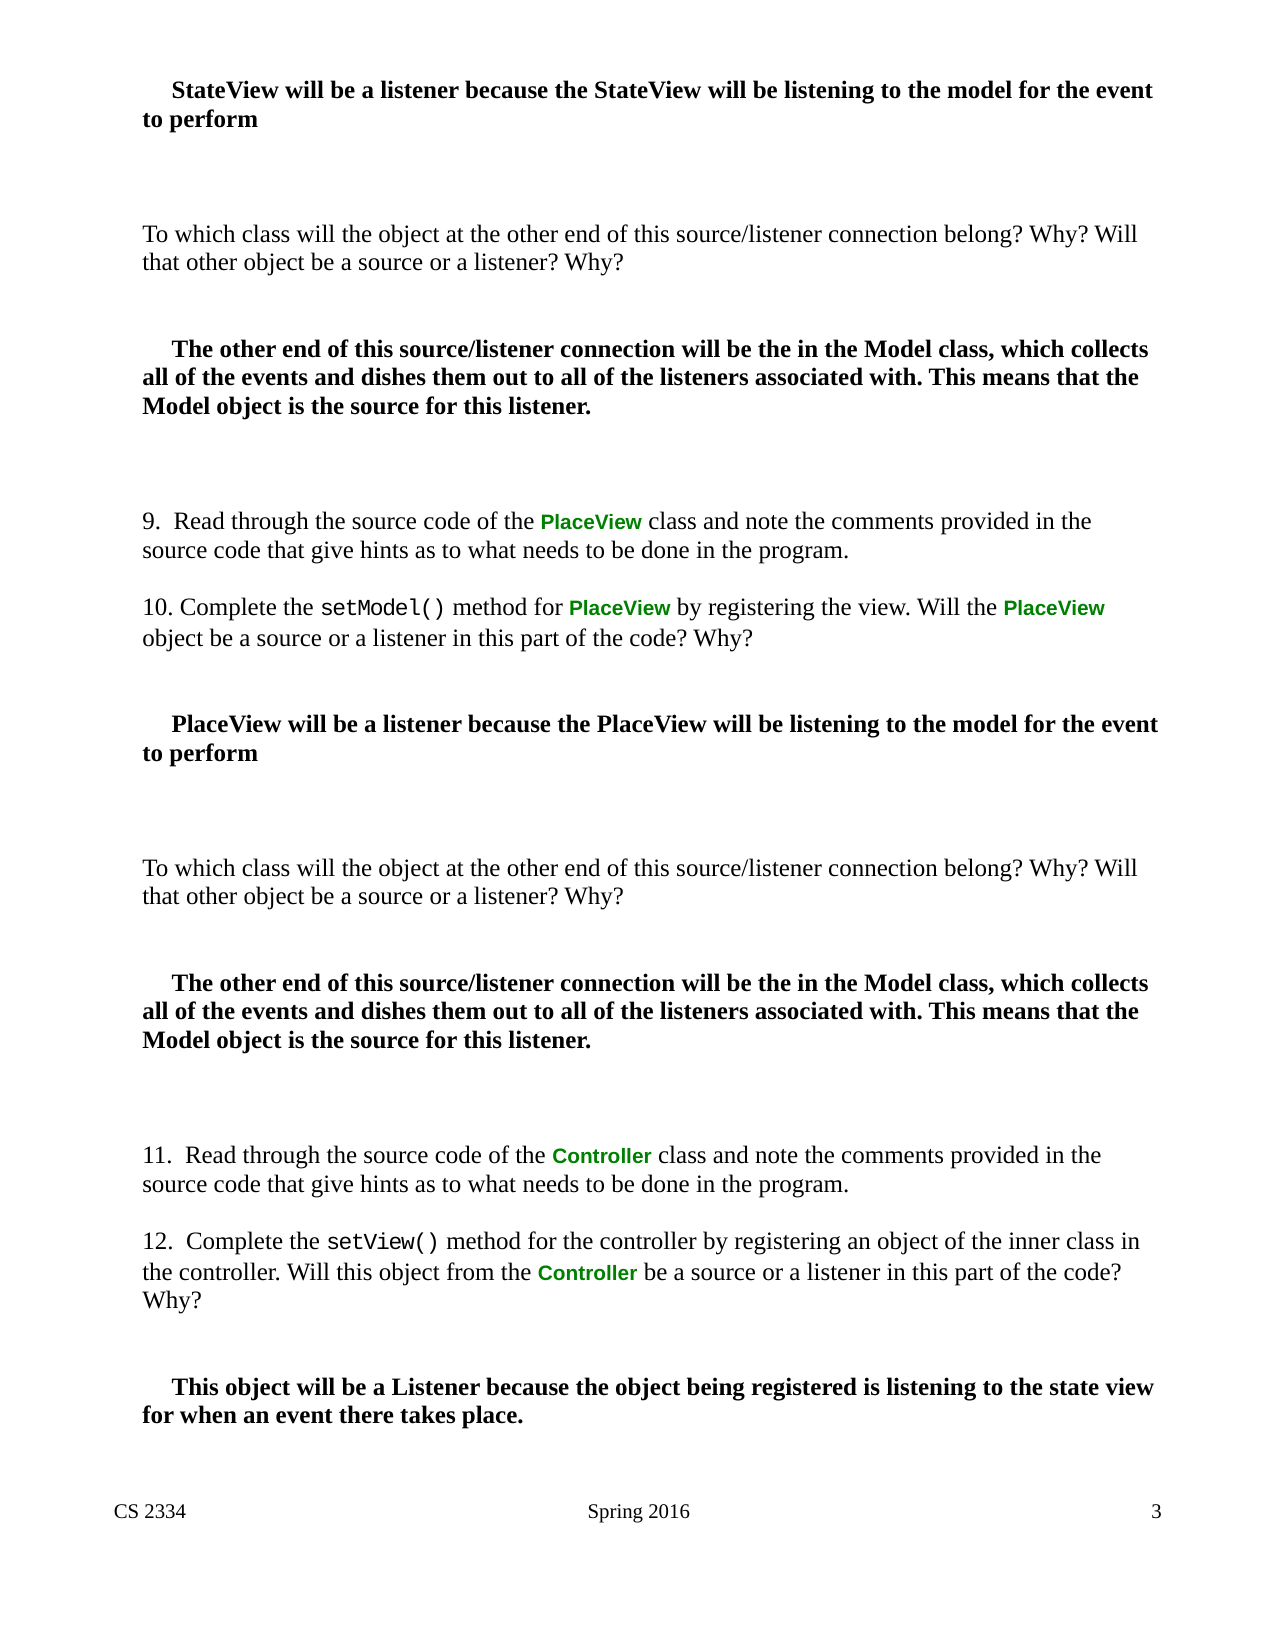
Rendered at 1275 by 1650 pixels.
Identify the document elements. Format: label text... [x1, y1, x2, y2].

list Read through the source code of the PlaceView class and note the comments provided in the source code that give hints as to what needs to be done in the program. [142, 506, 1162, 564]
text This object will be a Listener because the object being registered is listening to the state view for when an event there takes place. [142, 1372, 1162, 1429]
text that other object be a source or a listener? Why? [142, 881, 1162, 910]
text that other object be a source or a listener? Why? [142, 247, 1162, 276]
text To which class will the object at the other end of this source/listener connection belong? Why? Will [142, 853, 1162, 881]
list Read through the source code of the Controller class and note the comments provided in the source code that give hints as to what needs to be done in the program. [142, 1140, 1162, 1198]
text StateView will be a listener because the StateView will be listening to the model for the event to perform [142, 75, 1162, 132]
list Complete the setModel() method for PlaceView by registering the view. Will the PlaceView object be a source or a listener in this part of the code? Why? [142, 592, 1162, 651]
list Complete the setView() method for the controller by registering an object of the inner class in the controller. Will this object from the Controller be a source or a listener in this part of the code? Why? [142, 1226, 1162, 1314]
text To which class will the object at the other end of this source/listener connection belong? Why? Will [142, 219, 1162, 247]
text The other end of this source/listener connection will be the in the Model class, which collects all of the events and dishes them out to all of the listeners associated with. This means that the Model object is the source for this listener. [142, 968, 1162, 1054]
text The other end of this source/listener connection will be the in the Model class, which collects all of the events and dishes them out to all of the listeners associated with. This means that the Model object is the source for this listener. [142, 334, 1162, 420]
text PlaceView will be a listener because the PlaceView will be listening to the model for the event to perform [142, 709, 1162, 766]
